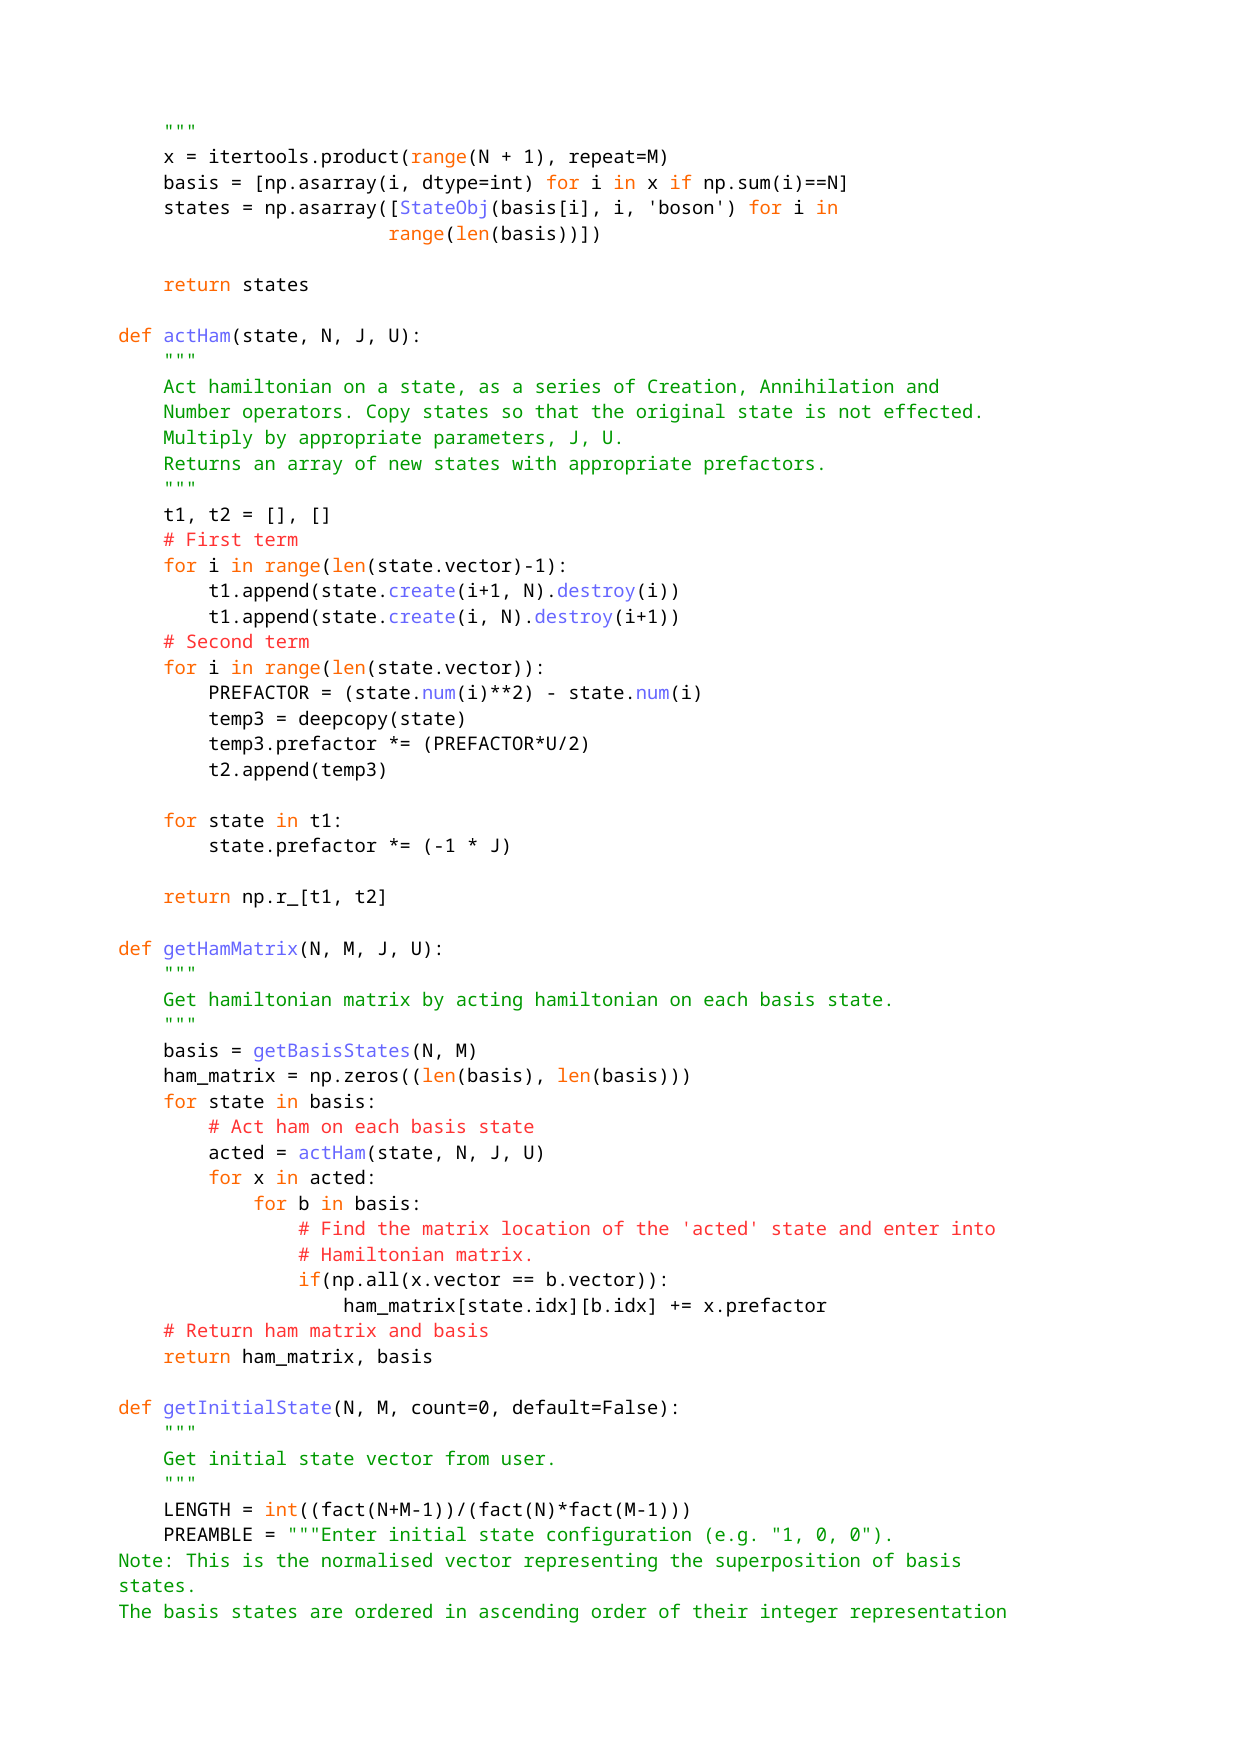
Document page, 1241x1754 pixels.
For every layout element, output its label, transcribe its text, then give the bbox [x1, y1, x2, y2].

text # Find the matrix location of the 'acted' state and enter into [118, 1216, 1122, 1241]
text temp3 = deepcopy(state) [118, 705, 1122, 731]
text t1.append(state.create(i, N).destroy(i+1)) [118, 603, 1122, 628]
text states = np.asarray([StateObj(basis[i], i, 'boson') for i in [118, 195, 1122, 220]
text """ [118, 960, 1122, 986]
text for x in acted: [118, 1164, 1122, 1190]
text for state in t1: [118, 807, 1122, 833]
text return np.r_[t1, t2] [118, 884, 1122, 909]
text PREAMBLE = """Enter initial state configuration (e.g. "1, 0, 0"). [118, 1522, 1122, 1547]
text return states [118, 271, 1122, 297]
text # Return ham matrix and basis [118, 1318, 1122, 1343]
text basis = [np.asarray(i, dtype=int) for i in x if np.sum(i)==N] [118, 169, 1122, 195]
text # Hamiltonian matrix. [118, 1241, 1122, 1267]
text acted = actHam(state, N, J, U) [118, 1139, 1122, 1164]
text ham_matrix = np.zeros((len(basis), len(basis))) [118, 1062, 1122, 1088]
text temp3.prefactor *= (PREFACTOR*U/2) [118, 731, 1122, 756]
text Note: This is the normalised vector representing the superposition of basis [118, 1547, 1122, 1573]
text def getHamMatrix(N, M, J, U): [118, 935, 1122, 960]
text PREFACTOR = (state.num(i)**2) - state.num(i) [118, 679, 1122, 705]
text Returns an array of new states with appropriate prefactors. [118, 450, 1122, 475]
text t1.append(state.create(i+1, N).destroy(i)) [118, 577, 1122, 603]
text t1, t2 = [], [] [118, 501, 1122, 526]
text state.prefactor *= (-1 * J) [118, 833, 1122, 858]
text return ham_matrix, basis [118, 1343, 1122, 1369]
text range(len(basis))]) [118, 220, 1122, 246]
text """ [118, 348, 1122, 373]
text ham_matrix[state.idx][b.idx] += x.prefactor [118, 1292, 1122, 1318]
text The basis states are ordered in ascending order of their integer representation [118, 1598, 1122, 1624]
text for b in basis: [118, 1190, 1122, 1216]
text """ [118, 1471, 1122, 1496]
text t2.append(temp3) [118, 756, 1122, 782]
text """ [118, 1011, 1122, 1037]
text for state in basis: [118, 1088, 1122, 1113]
text """ [118, 1420, 1122, 1445]
text if(np.all(x.vector == b.vector)): [118, 1267, 1122, 1292]
text # First term [118, 526, 1122, 552]
text Get hamiltonian matrix by acting hamiltonian on each basis state. [118, 986, 1122, 1011]
text Multiply by appropriate parameters, J, U. [118, 424, 1122, 450]
text basis = getBasisStates(N, M) [118, 1037, 1122, 1062]
text states. [118, 1573, 1122, 1598]
text Get initial state vector from user. [118, 1445, 1122, 1471]
text for i in range(len(state.vector)-1): [118, 552, 1122, 577]
text def getInitialState(N, M, count=0, default=False): [118, 1394, 1122, 1420]
text # Act ham on each basis state [118, 1113, 1122, 1139]
text """ [118, 118, 1122, 144]
text Act hamiltonian on a state, as a series of Creation, Annihilation and [118, 373, 1122, 399]
text x = itertools.product(range(N + 1), repeat=M) [118, 144, 1122, 169]
text # Second term [118, 628, 1122, 654]
text Number operators. Copy states so that the original state is not effected. [118, 399, 1122, 424]
text """ [118, 475, 1122, 501]
text def actHam(state, N, J, U): [118, 322, 1122, 348]
text for i in range(len(state.vector)): [118, 654, 1122, 679]
text LENGTH = int((fact(N+M-1))/(fact(N)*fact(M-1))) [118, 1496, 1122, 1522]
